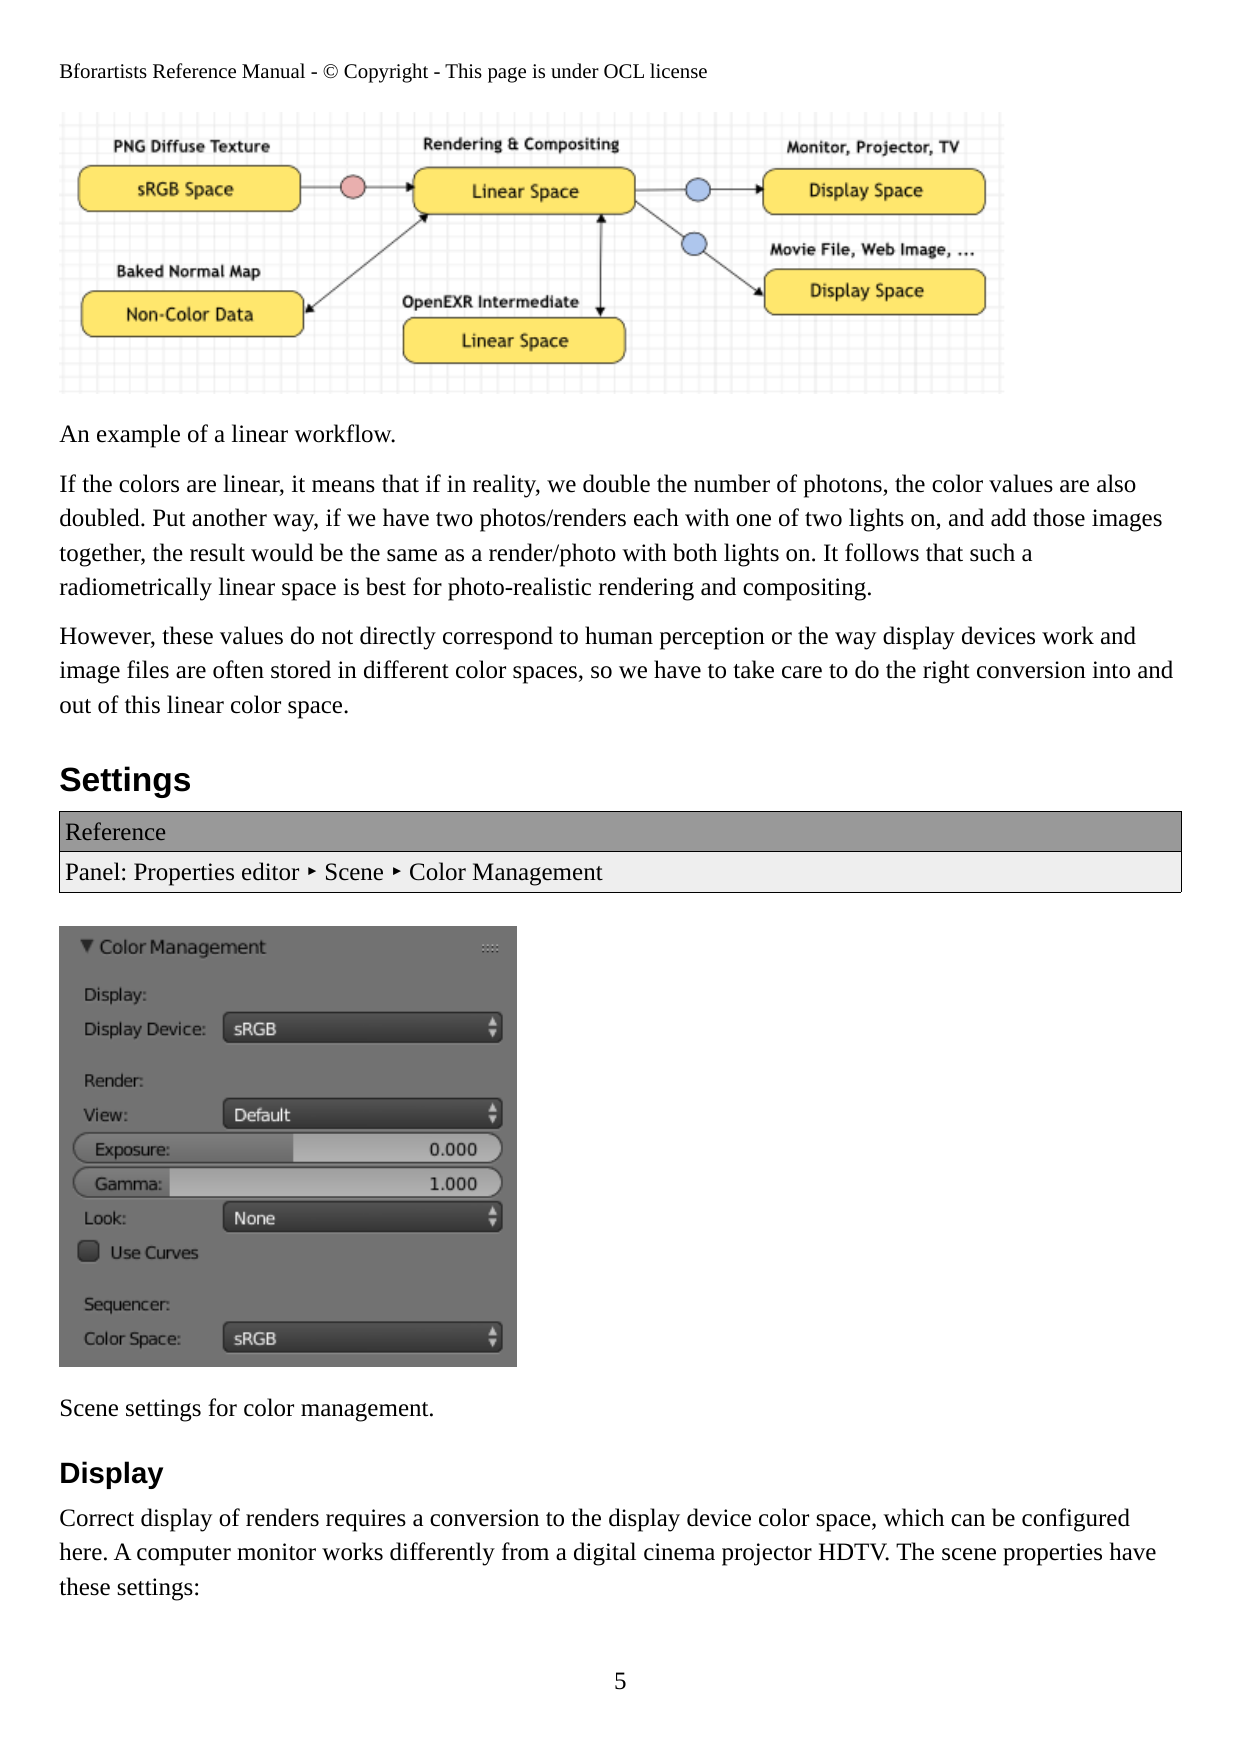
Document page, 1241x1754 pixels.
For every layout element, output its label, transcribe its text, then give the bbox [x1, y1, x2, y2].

picture [59, 112, 1005, 394]
subtitle Settings [59, 760, 1181, 799]
picture [59, 926, 517, 1367]
subtitle Display [59, 1456, 1181, 1490]
table_header Reference [60, 812, 1181, 851]
text Scene settings for color management. [59, 1393, 1181, 1421]
text Correct display of renders requires a conversion to the display device color space, which can be configured here. A computer monitor works differently from a digital cinema projector HDTV. The scene properties have these settings: [59, 1503, 1181, 1600]
table_cell Panel: Properties editor ‣ Scene ‣ Color Management [60, 852, 1181, 892]
text An example of a linear workflow. [59, 419, 1181, 448]
text However, these values do not directly correspond to human perception or the way display devices work and image files are often stored in different color spaces, so we have to take care to do the right conversion into and out of this linear color space. [59, 621, 1181, 719]
text If the colors are linear, it means that if in reality, we double the number of photons, the color values are also doubled. Put another way, if we have two photos/renders each with one of two lights on, and add those images together, the result would be the same as a render/photo with both lights on. It follows that such a radiometrically linear space is best for photo-realistic rendering and compositing. [59, 469, 1181, 601]
